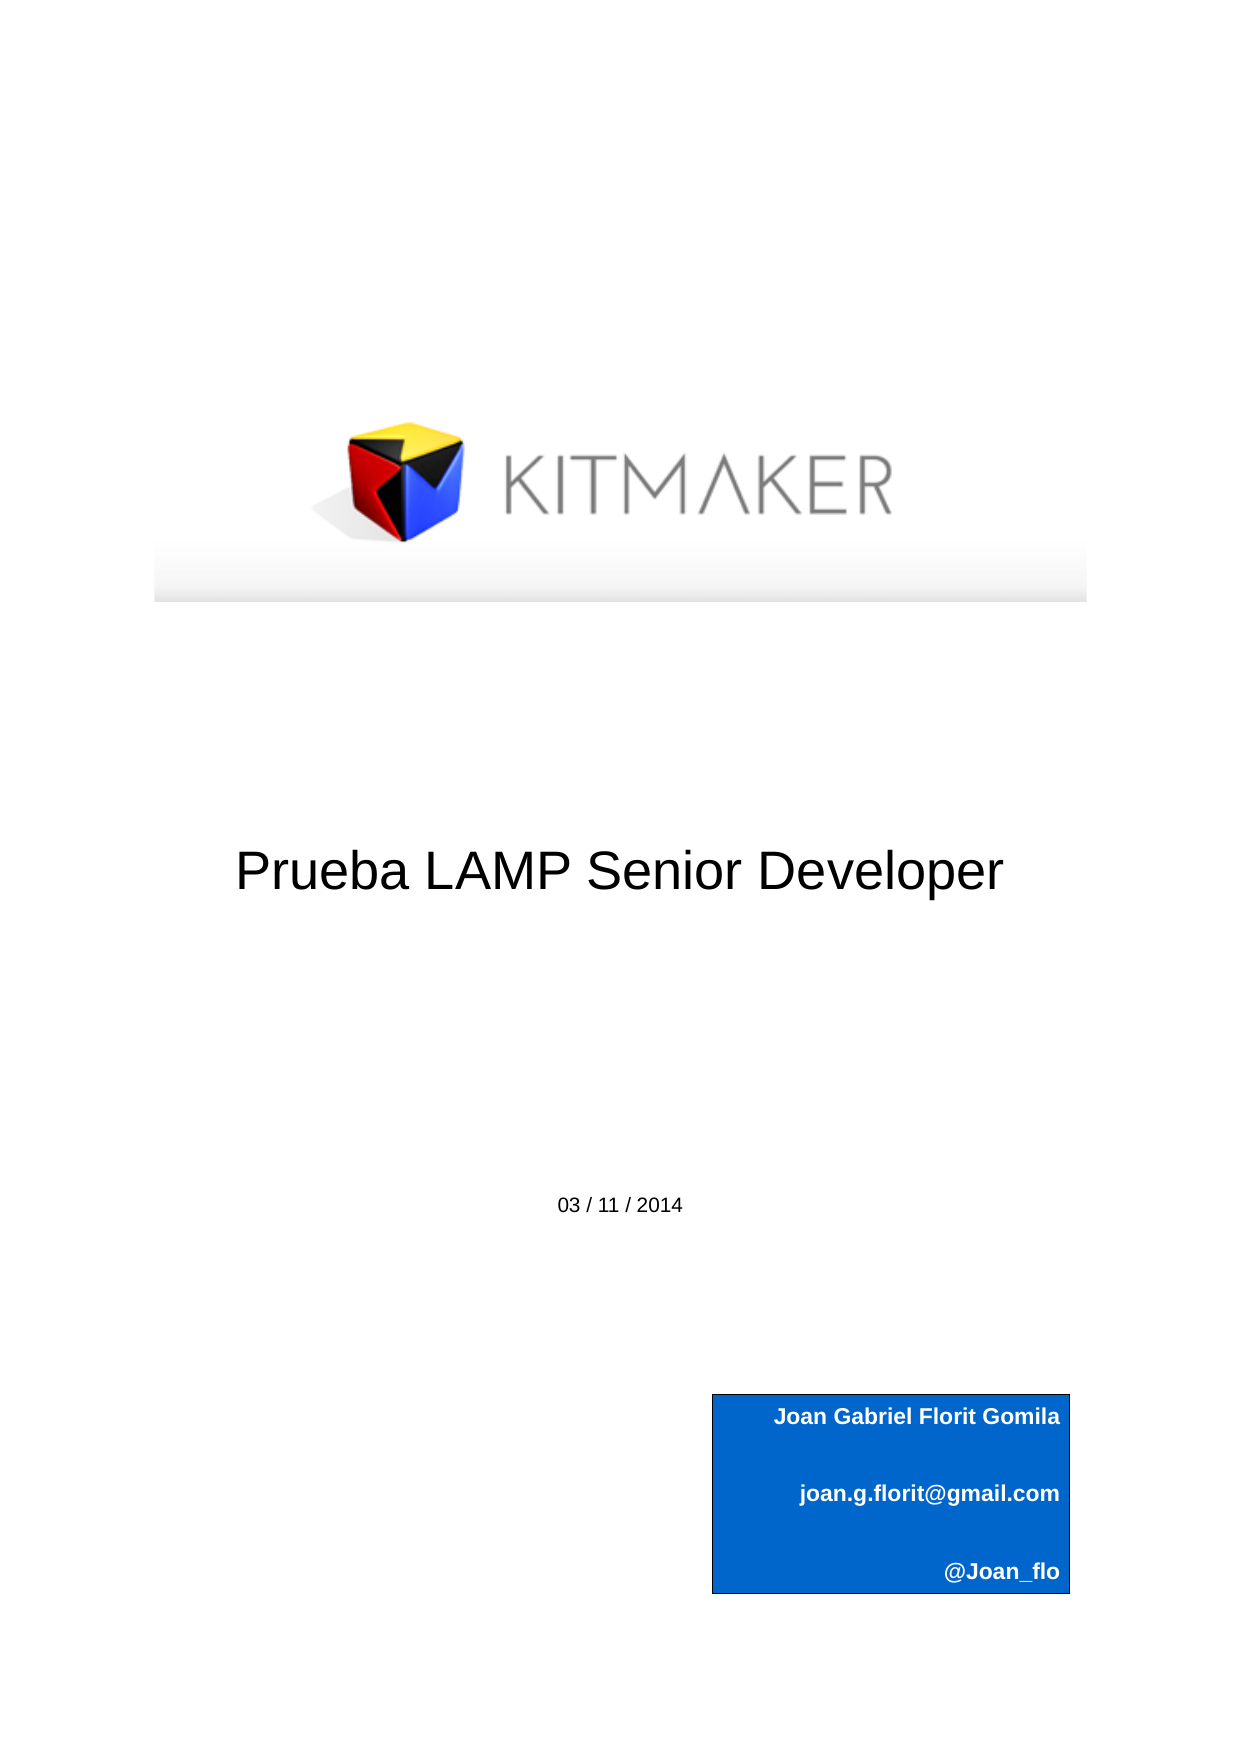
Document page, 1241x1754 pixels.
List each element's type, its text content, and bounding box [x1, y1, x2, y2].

text joan.g.florit@gmail.com [721, 1480, 1060, 1507]
text 03 / 11 / 2014 [397, 1193, 843, 1217]
text Prueba LAMP Senior Developer [207, 838, 1033, 901]
text Joan Gabriel Florit Gomila [721, 1403, 1060, 1429]
text @Joan_flo [721, 1558, 1060, 1584]
picture [153, 366, 1087, 602]
